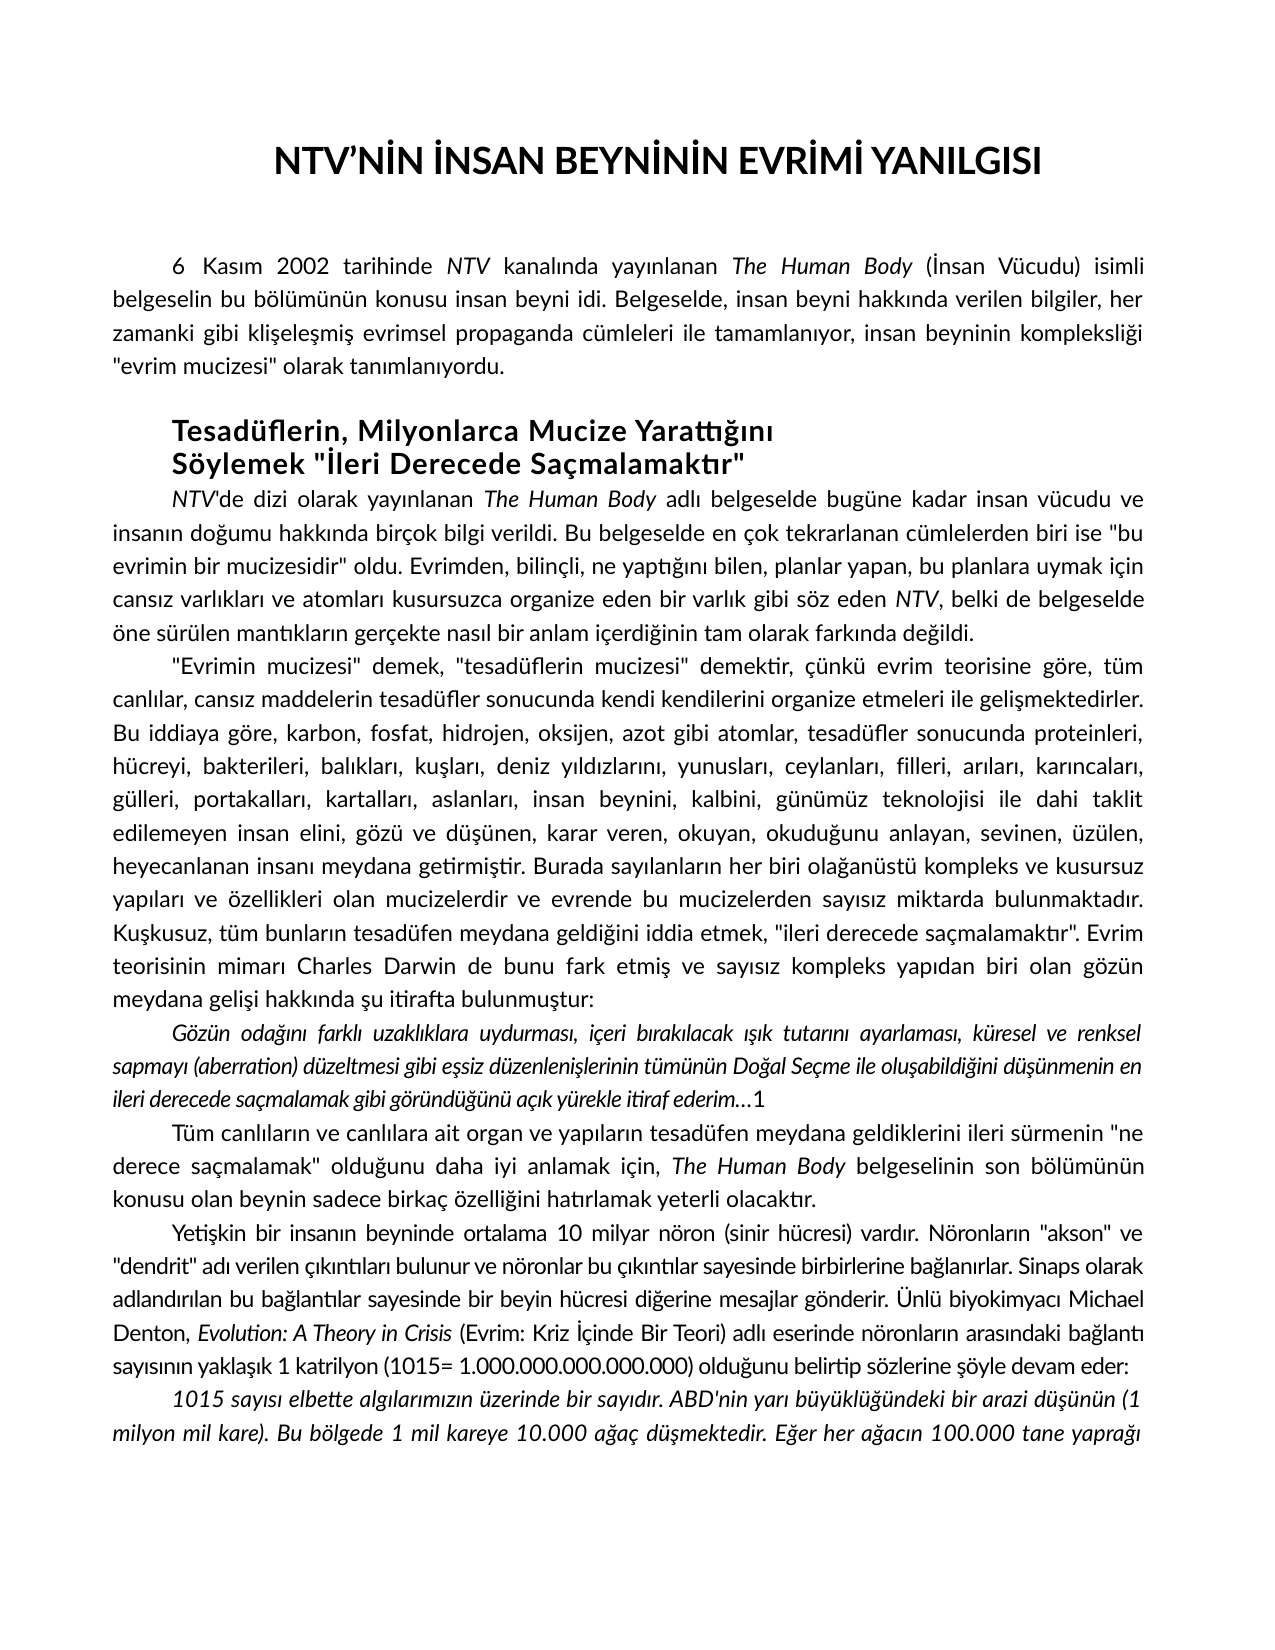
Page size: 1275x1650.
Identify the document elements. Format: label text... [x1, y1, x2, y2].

text NTV’NİN İNSAN BEYNİNİN EVRİMİ YANILGISI [112, 148, 1145, 181]
text "Evrimin mucizesi" demek, "tesadüflerin mucizesi" demektir, çünkü evrim teorisine göre, tüm canlılar, cansız maddelerin tesadüfler sonucunda kendi kendilerini organize etmeleri ile gelişmektedirler. Bu iddiaya göre, karbon, fosfat, hidrojen, oksijen, azot gibi atomlar, tesadüfler sonucunda proteinleri, hücreyi, bakterileri, balıkları, kuşları, deniz yıldızlarını, yunusları, ceylanları, filleri, arıları, karıncaları, gülleri, portakalları, kartalları, aslanları, insan beynini, kalbini, günümüz teknolojisi ile dahi taklit edilemeyen insan elini, gözü ve düşünen, karar veren, okuyan, okuduğunu anlayan, sevinen, üzülen, heyecanlanan insanı meydana getirmiştir. Burada sayılanların her biri olağanüstü kompleks ve kusursuz yapıları ve özellikleri olan mucizelerdir ve evrende bu mucizelerden sayısız miktarda bulunmaktadır. Kuşkusuz, tüm bunların tesadüfen meydana geldiğini iddia etmek, "ileri derecede saçmalamaktır". Evrim teorisinin mimarı Charles Darwin de bunu fark etmiş ve sayısız kompleks yapıdan biri olan gözün meydana gelişi hakkında şu itirafta bulunmuştur: [112, 648, 1145, 1014]
text NTV'de dizi olarak yayınlanan The Human Body adlı belgeselde bugüne kadar insan vücudu ve insanın doğumu hakkında birçok bilgi verildi. Bu belgeselde en çok tekrarlanan cümlelerden biri ise "bu evrimin bir mucizesidir" oldu. Evrimden, bilinçli, ne yaptığını bilen, planlar yapan, bu planlara uymak için cansız varlıkları ve atomları kusursuzca organize eden bir varlık gibi söz eden NTV, belki de belgeselde öne sürülen mantıkların gerçekte nasıl bir anlam içerdiğinin tam olarak farkında değildi. [112, 481, 1145, 648]
text 1015 sayısı elbette algılarımızın üzerinde bir sayıdır. ABD'nin yarı büyüklüğündeki bir arazi düşünün (1 milyon mil kare). Bu bölgede 1 mil kareye 10.000 ağaç düşmektedir. Eğer her ağacın 100.000 tane yaprağı [112, 1381, 1145, 1448]
text Tüm canlıların ve canlılara ait organ ve yapıların tesadüfen meydana geldiklerini ileri sürmenin "ne derece saçmalamak" olduğunu daha iyi anlamak için, The Human Body belgeselinin son bölümünün konusu olan beynin sadece birkaç özelliğini hatırlamak yeterli olacaktır. [112, 1114, 1145, 1214]
text Söylemek "İleri Derecede Saçmalamaktır" [112, 448, 1145, 481]
text Tesadüflerin, Milyonlarca Mucize Yarattığını [112, 414, 1145, 448]
text Yetişkin bir insanın beyninde ortalama 10 milyar nöron (sinir hücresi) vardır. Nöronların "akson" ve "dendrit" adı verilen çıkıntıları bulunur ve nöronlar bu çıkıntılar sayesinde birbirlerine bağlanırlar. Sinaps olarak adlandırılan bu bağlantılar sayesinde bir beyin hücresi diğerine mesajlar gönderir. Ünlü biyokimyacı Michael Denton, Evolution: A Theory in Crisis (Evrim: Kriz İçinde Bir Teori) adlı eserinde nöronların arasındaki bağlantı sayısının yaklaşık 1 katrilyon (1015= 1.000.000.000.000.000) olduğunu belirtip sözlerine şöyle devam eder: [112, 1214, 1145, 1381]
text 6 Kasım 2002 tarihinde NTV kanalında yayınlanan The Human Body (İnsan Vücudu) isimli belgeselin bu bölümünün konusu insan beyni idi. Belgeselde, insan beyni hakkında verilen bilgiler, her zamanki gibi klişeleşmiş evrimsel propaganda cümleleri ile tamamlanıyor, insan beyninin kompleksliği "evrim mucizesi" olarak tanımlanıyordu. [112, 248, 1145, 381]
text Gözün odağını farklı uzaklıklara uydurması, içeri bırakılacak ışık tutarını ayarlaması, küresel ve renksel sapmayı (aberration) düzeltmesi gibi eşsiz düzenlenişlerinin tümünün Doğal Seçme ile oluşabildiğini düşünmenin en ileri derecede saçmalamak gibi göründüğünü açık yürekle itiraf ederim…1 [112, 1014, 1145, 1114]
